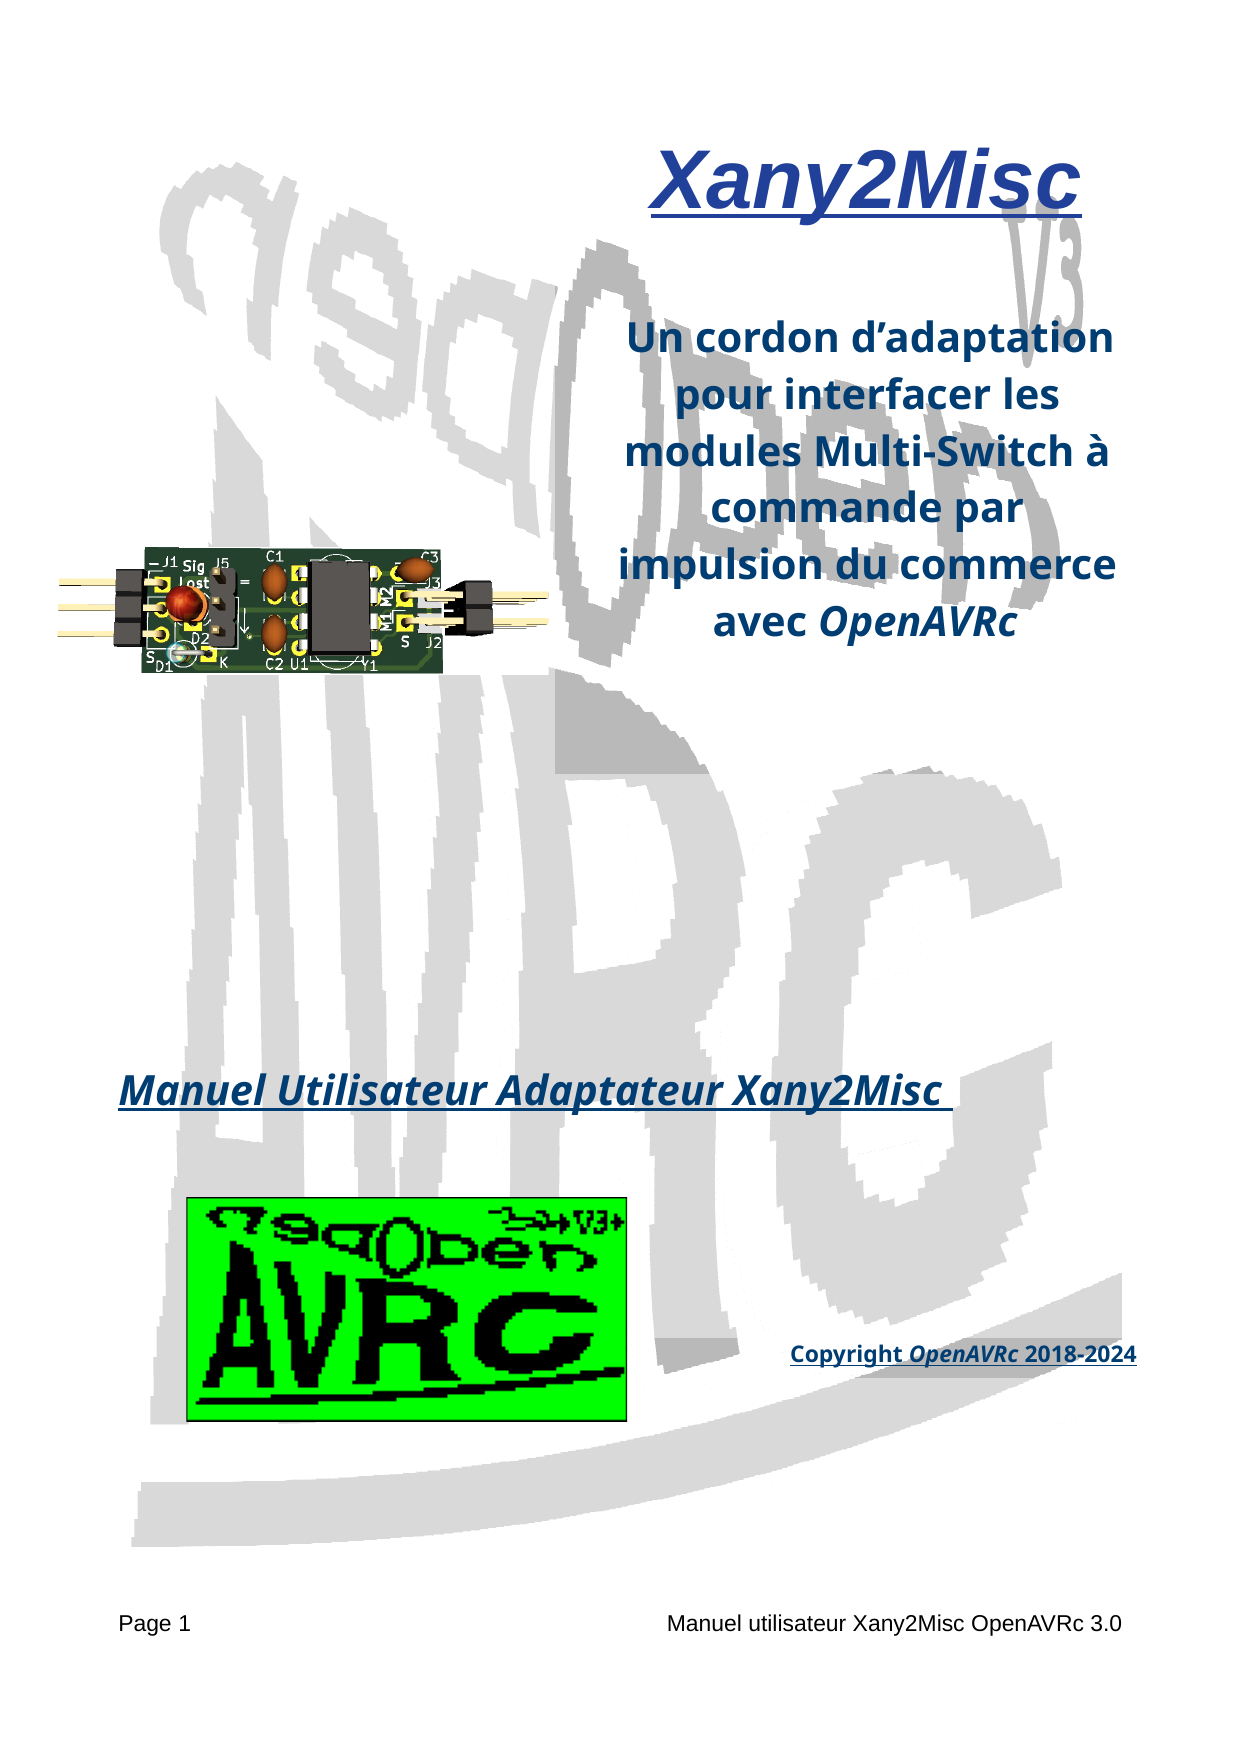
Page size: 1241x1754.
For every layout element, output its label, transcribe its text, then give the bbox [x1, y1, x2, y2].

subtitle Manuel Utilisateur Adaptateur Xany2Misc [118, 1060, 1122, 1117]
picture [52, 547, 549, 675]
picture [186, 1197, 628, 1422]
subtitle Xany2Misc [608, 131, 1126, 227]
text Copyright OpenAVRc 2018-2024 [649, 1338, 1137, 1370]
subtitle Un cordon d’adaptation pour interfacer les modules Multi-Switch à commande par impulsion du commerce avec OpenAVRc [608, 308, 1126, 649]
